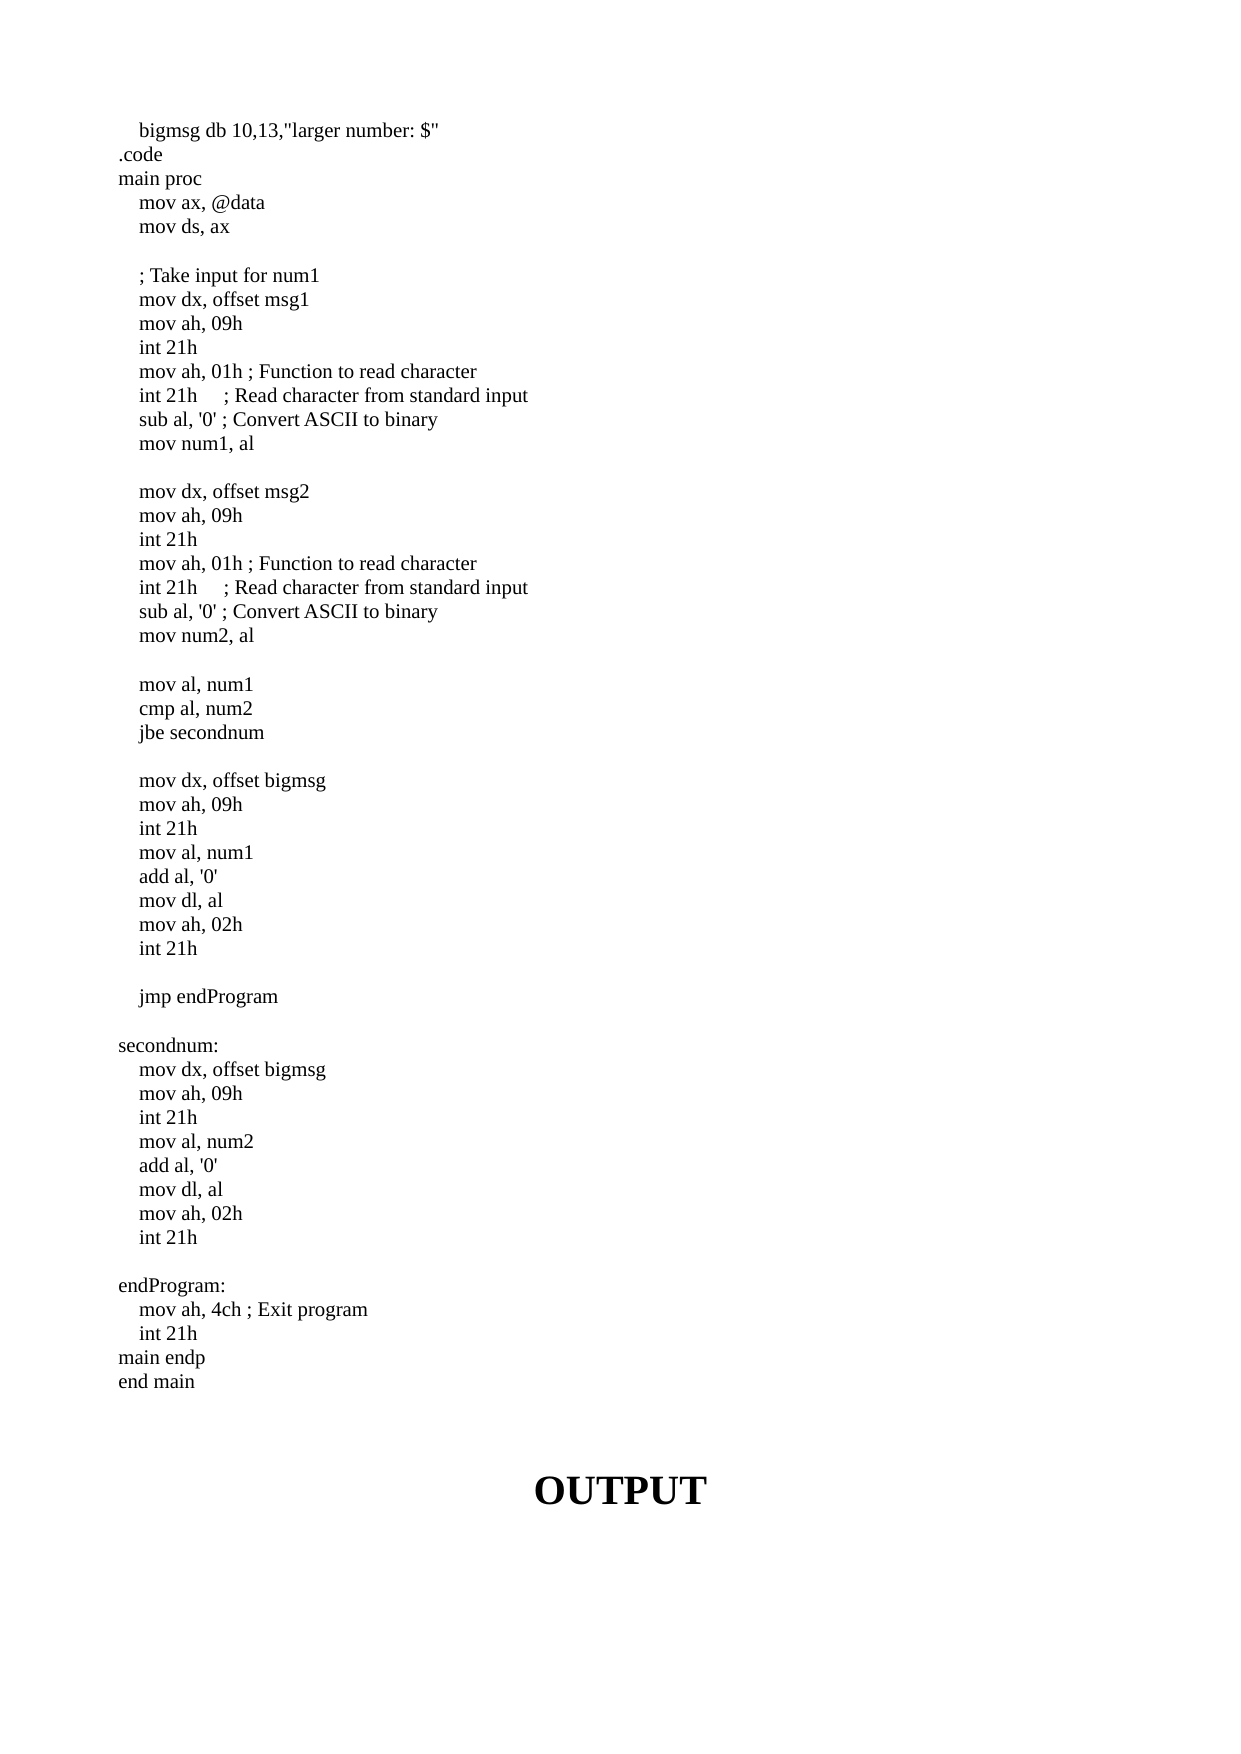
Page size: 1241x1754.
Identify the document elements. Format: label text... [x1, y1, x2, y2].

text mov dl, al [118, 888, 1122, 912]
text bigmsg db 10,13,"larger number: $" [118, 118, 1122, 142]
text OUTPUT [118, 1465, 1122, 1513]
text cmp al, num2 [118, 696, 1122, 720]
text mov dx, offset bigmsg [118, 1057, 1122, 1081]
text mov ah, 09h [118, 1081, 1122, 1105]
text main proc [118, 166, 1122, 190]
text int 21h [118, 1321, 1122, 1345]
text ; Take input for num1 [118, 262, 1122, 287]
text mov ah, 09h [118, 503, 1122, 527]
text mov al, num2 [118, 1129, 1122, 1153]
text mov dx, offset bigmsg [118, 768, 1122, 792]
text mov dx, offset msg2 [118, 479, 1122, 503]
text int 21h ; Read character from standard input [118, 383, 1122, 407]
text mov num2, al [118, 623, 1122, 647]
text mov ah, 01h ; Function to read character [118, 551, 1122, 575]
text jmp endProgram [118, 984, 1122, 1008]
text int 21h [118, 527, 1122, 551]
text sub al, '0' ; Convert ASCII to binary [118, 599, 1122, 623]
text .code [118, 142, 1122, 166]
text mov ah, 09h [118, 311, 1122, 335]
text mov ah, 4ch ; Exit program [118, 1297, 1122, 1321]
text int 21h [118, 1105, 1122, 1129]
text end main [118, 1369, 1122, 1393]
text mov al, num1 [118, 672, 1122, 696]
text mov num1, al [118, 431, 1122, 455]
text mov dl, al [118, 1177, 1122, 1201]
text main endp [118, 1345, 1122, 1369]
text add al, '0' [118, 864, 1122, 888]
text mov ax, @data [118, 190, 1122, 214]
text jbe secondnum [118, 720, 1122, 744]
text mov ah, 01h ; Function to read character [118, 359, 1122, 383]
text int 21h [118, 1225, 1122, 1249]
text int 21h [118, 936, 1122, 960]
text add al, '0' [118, 1153, 1122, 1177]
text mov ds, ax [118, 214, 1122, 238]
text int 21h [118, 816, 1122, 840]
text int 21h [118, 335, 1122, 359]
text sub al, '0' ; Convert ASCII to binary [118, 407, 1122, 431]
text mov ah, 02h [118, 1201, 1122, 1225]
text mov ah, 09h [118, 792, 1122, 816]
text int 21h ; Read character from standard input [118, 575, 1122, 599]
text mov dx, offset msg1 [118, 287, 1122, 311]
text endProgram: [118, 1273, 1122, 1297]
text mov ah, 02h [118, 912, 1122, 936]
text mov al, num1 [118, 840, 1122, 864]
text secondnum: [118, 1032, 1122, 1057]
